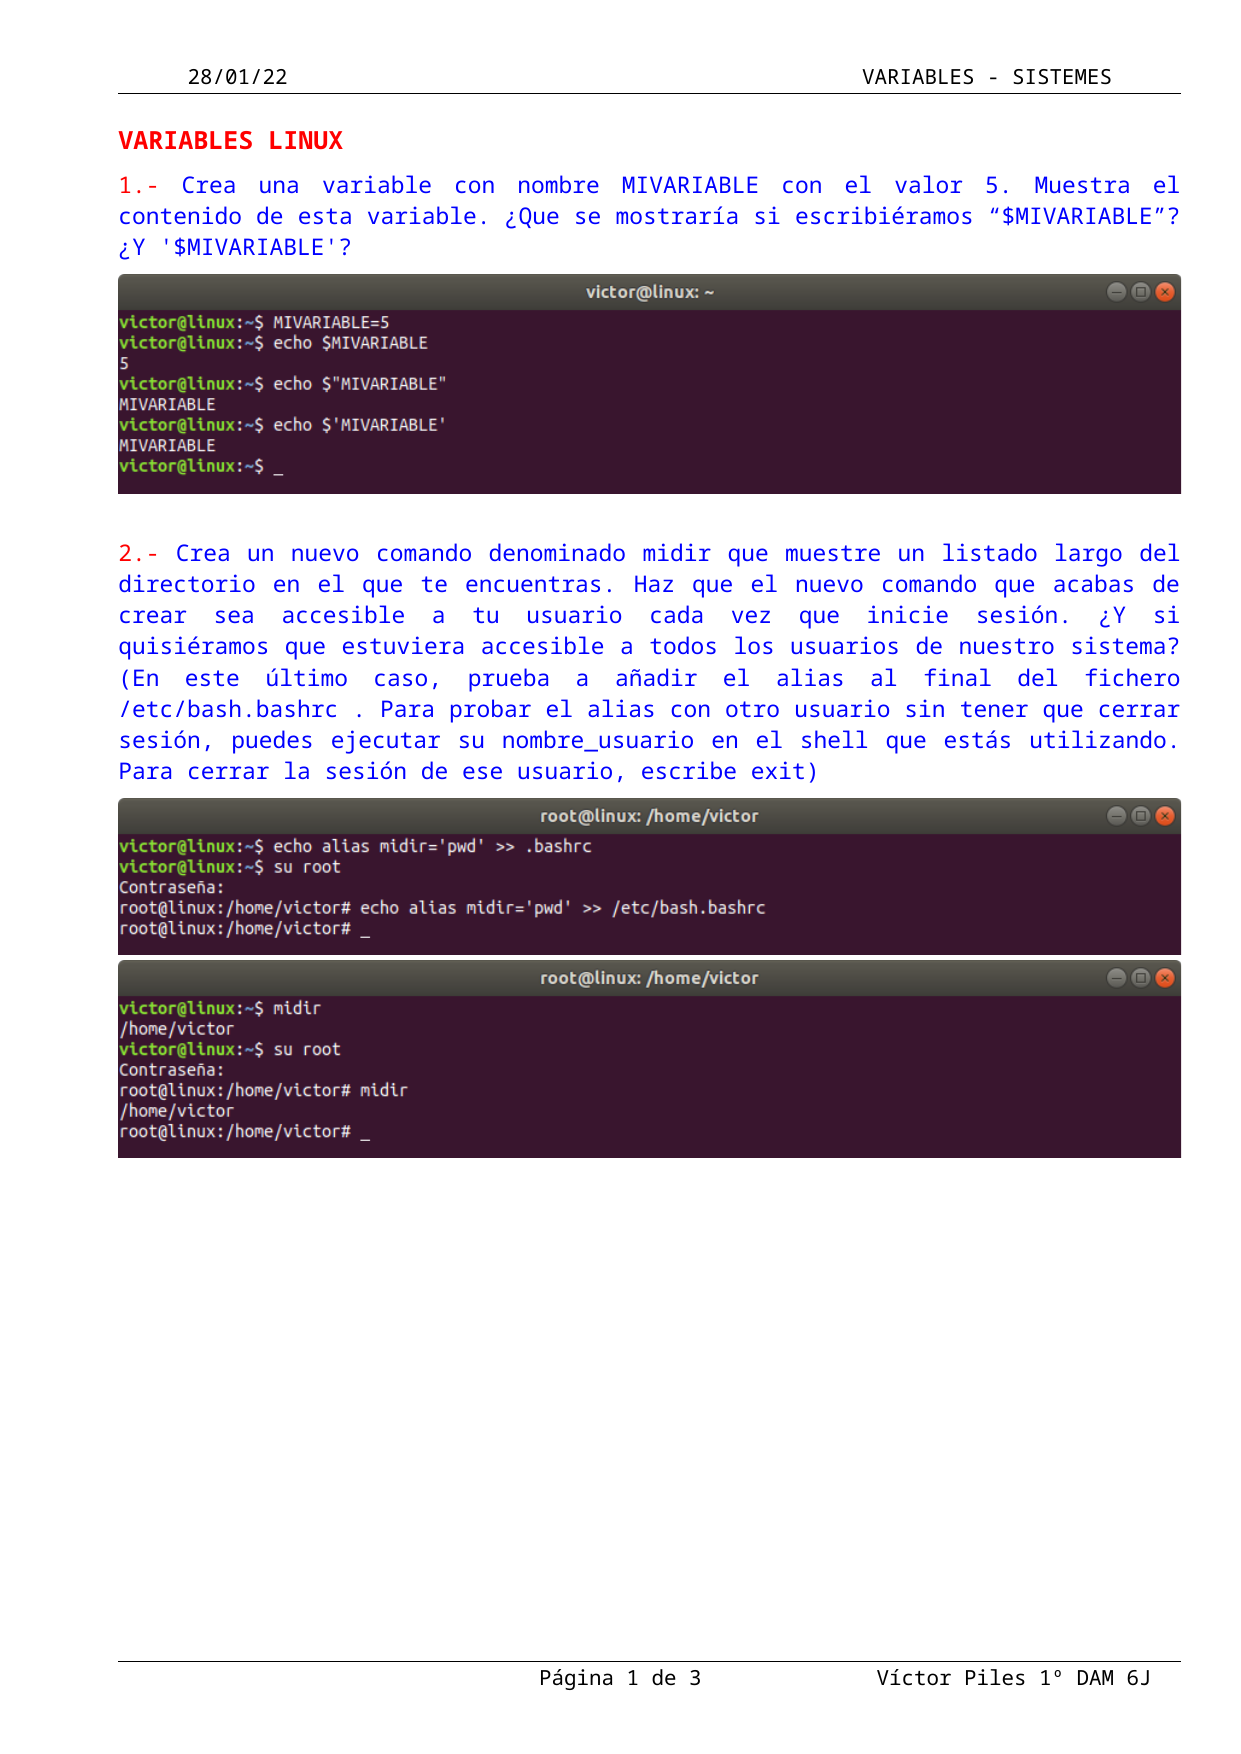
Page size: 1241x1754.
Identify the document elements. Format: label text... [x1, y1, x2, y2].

picture [118, 274, 1182, 494]
picture [118, 798, 1182, 955]
text VARIABLES LINUX [118, 123, 1181, 157]
text 2.- Crea un nuevo comando denominado midir que muestre un listado largo del directorio en el que te encuentras. Haz que el nuevo comando que acabas de crear sea accesible a tu usuario cada vez que inicie sesión. ¿Y si quisiéramos que estuviera accesible a todos los usuarios de nuestro sistema? (En este último caso, prueba a añadir el alias al final del fichero /etc/bash.bashrc . Para probar el alias con otro usuario sin tener que cerrar sesión, puedes ejecutar su nombre_usuario en el shell que estás utilizando. Para cerrar la sesión de ese usuario, escribe exit) [118, 537, 1181, 787]
picture [118, 960, 1182, 1158]
text 1.- Crea una variable con nombre MIVARIABLE con el valor 5. Muestra el contenido de esta variable. ¿Que se mostraría si escribiéramos “$MIVARIABLE”? ¿Y '$MIVARIABLE'? [118, 169, 1181, 262]
